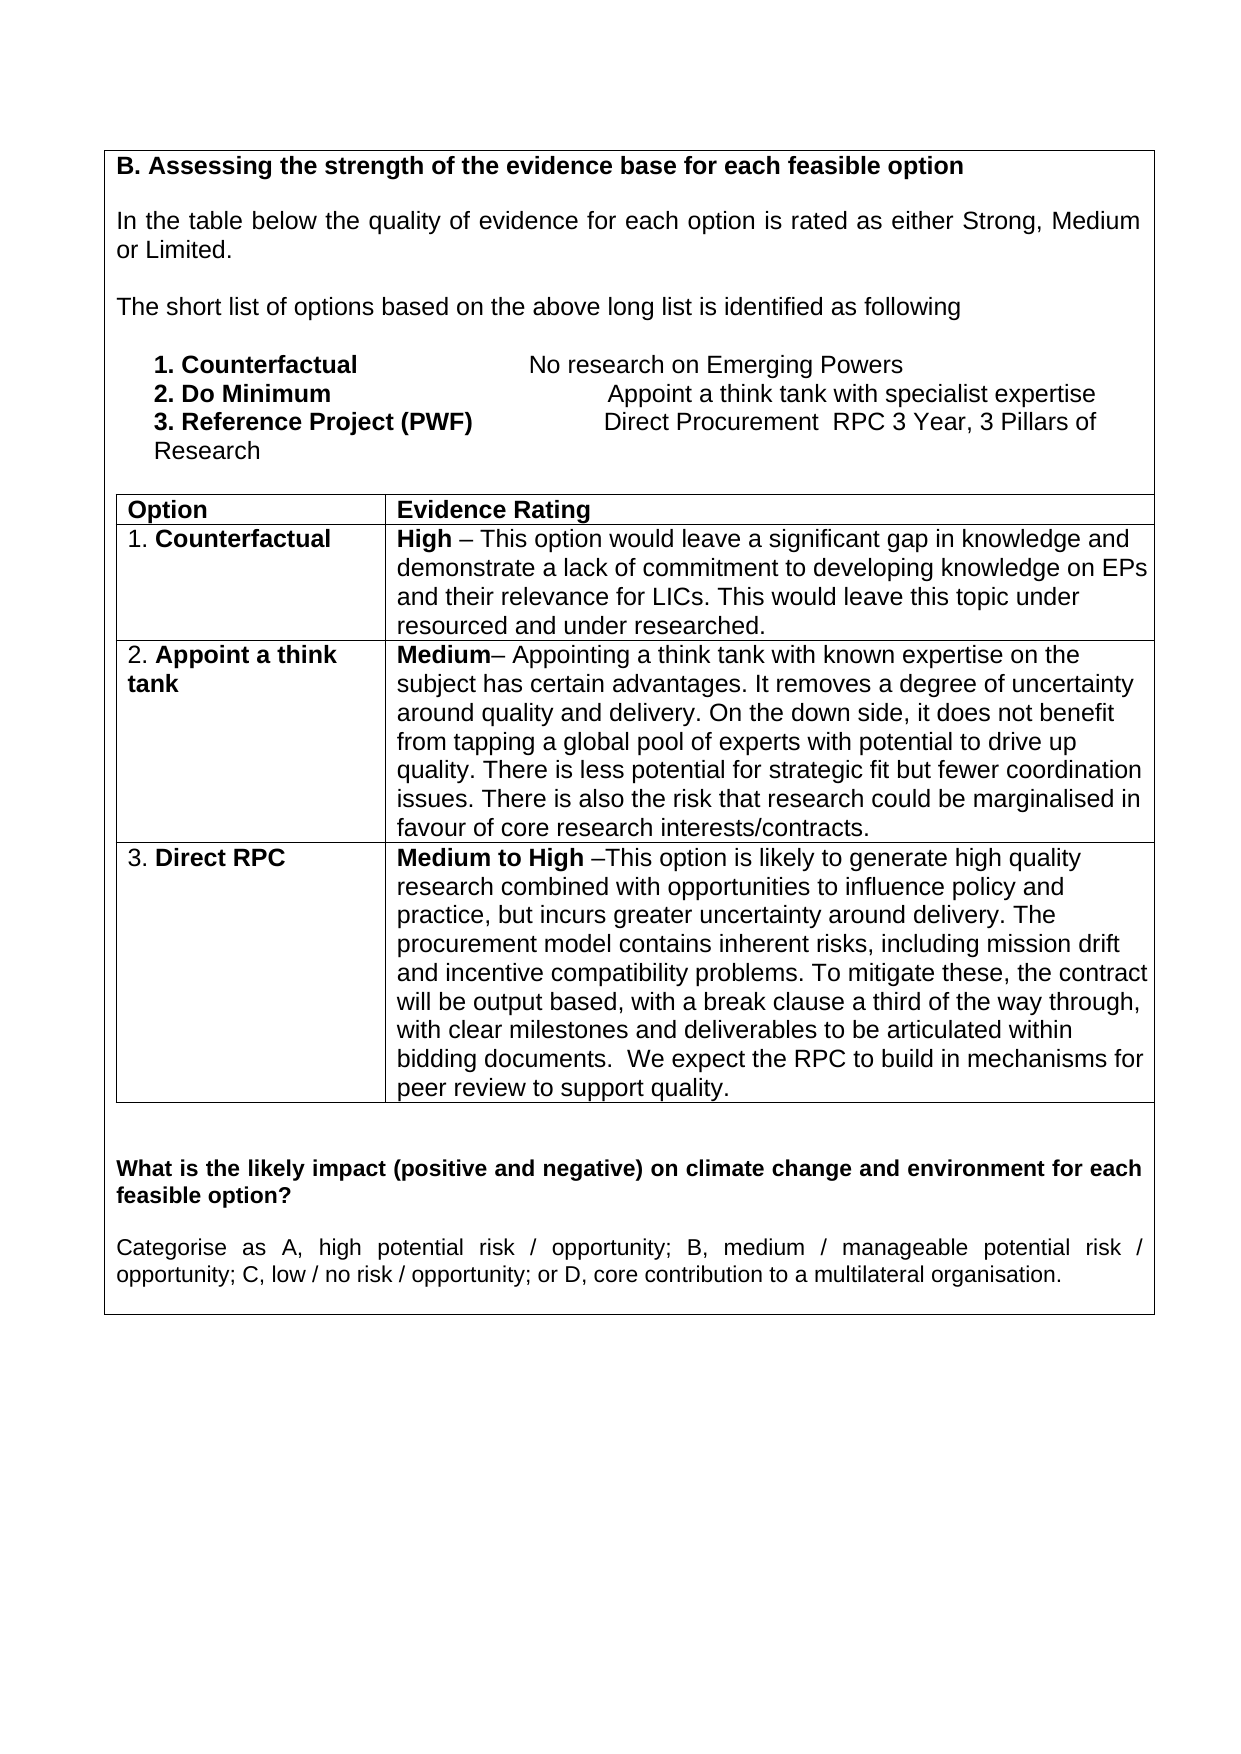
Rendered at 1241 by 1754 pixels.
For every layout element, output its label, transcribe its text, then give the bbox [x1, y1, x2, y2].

table_cell Medium– Appointing a think tank with known expertise on the subject has certain advantages. It removes a degree of uncertainty around quality and delivery. On the down side, it does not benefit from tapping a global pool of experts with potential to drive up quality. There is less potential for strategic fit but fewer coordination issues. There is also the risk that research could be marginalised in favour of core research interests/contracts. [386, 641, 1154, 842]
table_cell 1. Counterfactual [117, 525, 385, 639]
table_cell High – This option would leave a significant gap in knowledge and demonstrate a lack of commitment to developing knowledge on EPs and their relevance for LICs. This would leave this topic under resourced and under researched. [386, 525, 1154, 639]
table_header Option [117, 495, 385, 523]
table_cell 2. Appoint a think tank [117, 641, 385, 842]
table_cell 3. Direct RPC [117, 843, 385, 1102]
table_header Evidence Rating [386, 495, 1154, 523]
table_cell B. Assessing the strength of the evidence base for each feasible option In the table below the quality of evidence for each option is rated as either Strong, Medium or Limited. The short list of options based on the above long list is identified as following 1. Counterfactual No research on Emerging Powers 2. Do Minimum Appoint a think tank with specialist expertise 3. Reference Project (PWF) Direct Procurement RPC 3 Year, 3 Pillars of Research What is the likely impact (positive and negative) on climate change and environment for each feasible option? Categorise as A, high potential risk / opportunity; B, medium / manageable potential risk / opportunity; C, low / no risk / opportunity; or D, core contribution to a multilateral organisation. [105, 151, 1154, 1313]
table_cell Medium to High –This option is likely to generate high quality research combined with opportunities to influence policy and practice, but incurs greater uncertainty around delivery. The procurement model contains inherent risks, including mission drift and incentive compatibility problems. To mitigate these, the contract will be output based, with a break clause a third of the way through, with clear milestones and deliverables to be articulated within bidding documents. We expect the RPC to build in mechanisms for peer review to support quality. [386, 843, 1154, 1102]
